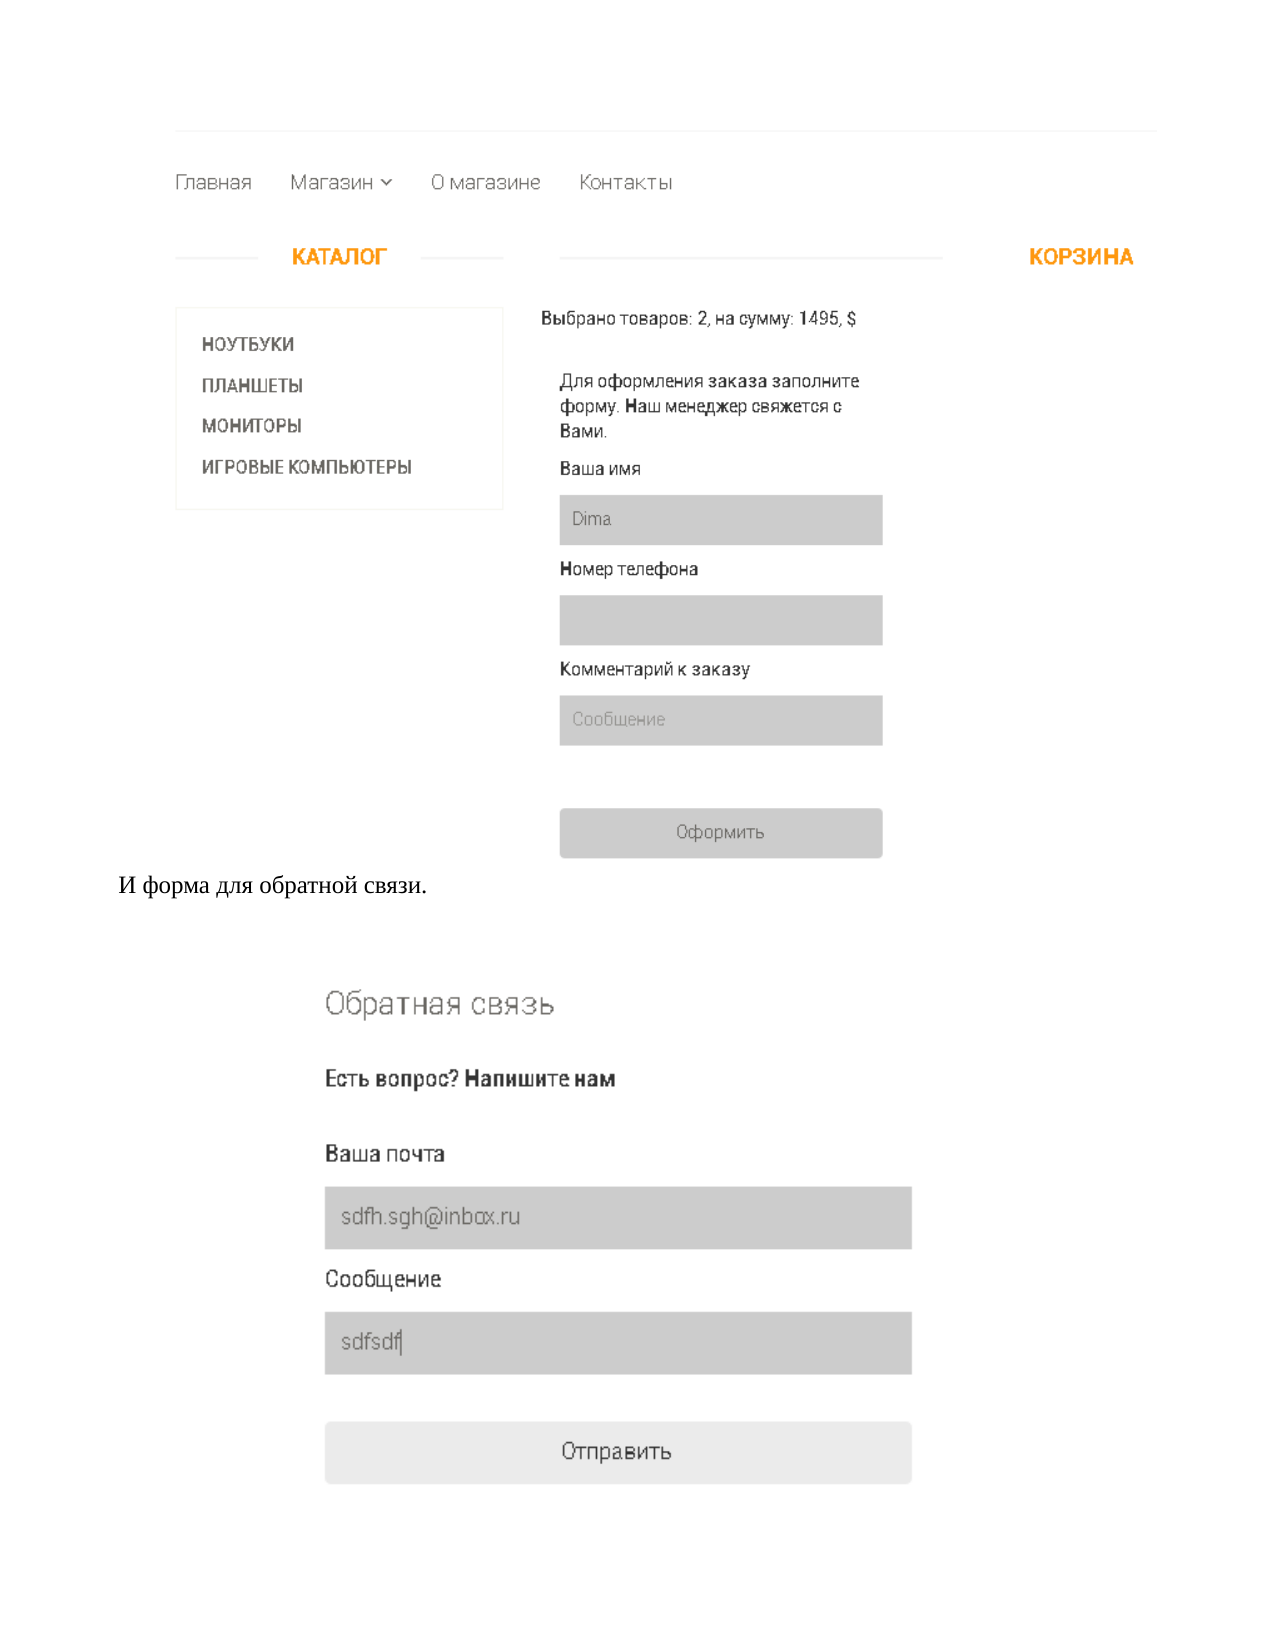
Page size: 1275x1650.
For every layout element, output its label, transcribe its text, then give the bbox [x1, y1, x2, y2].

picture [272, 927, 1003, 1522]
text И форма для обратной связи. [118, 871, 1157, 899]
picture [118, 118, 1157, 871]
